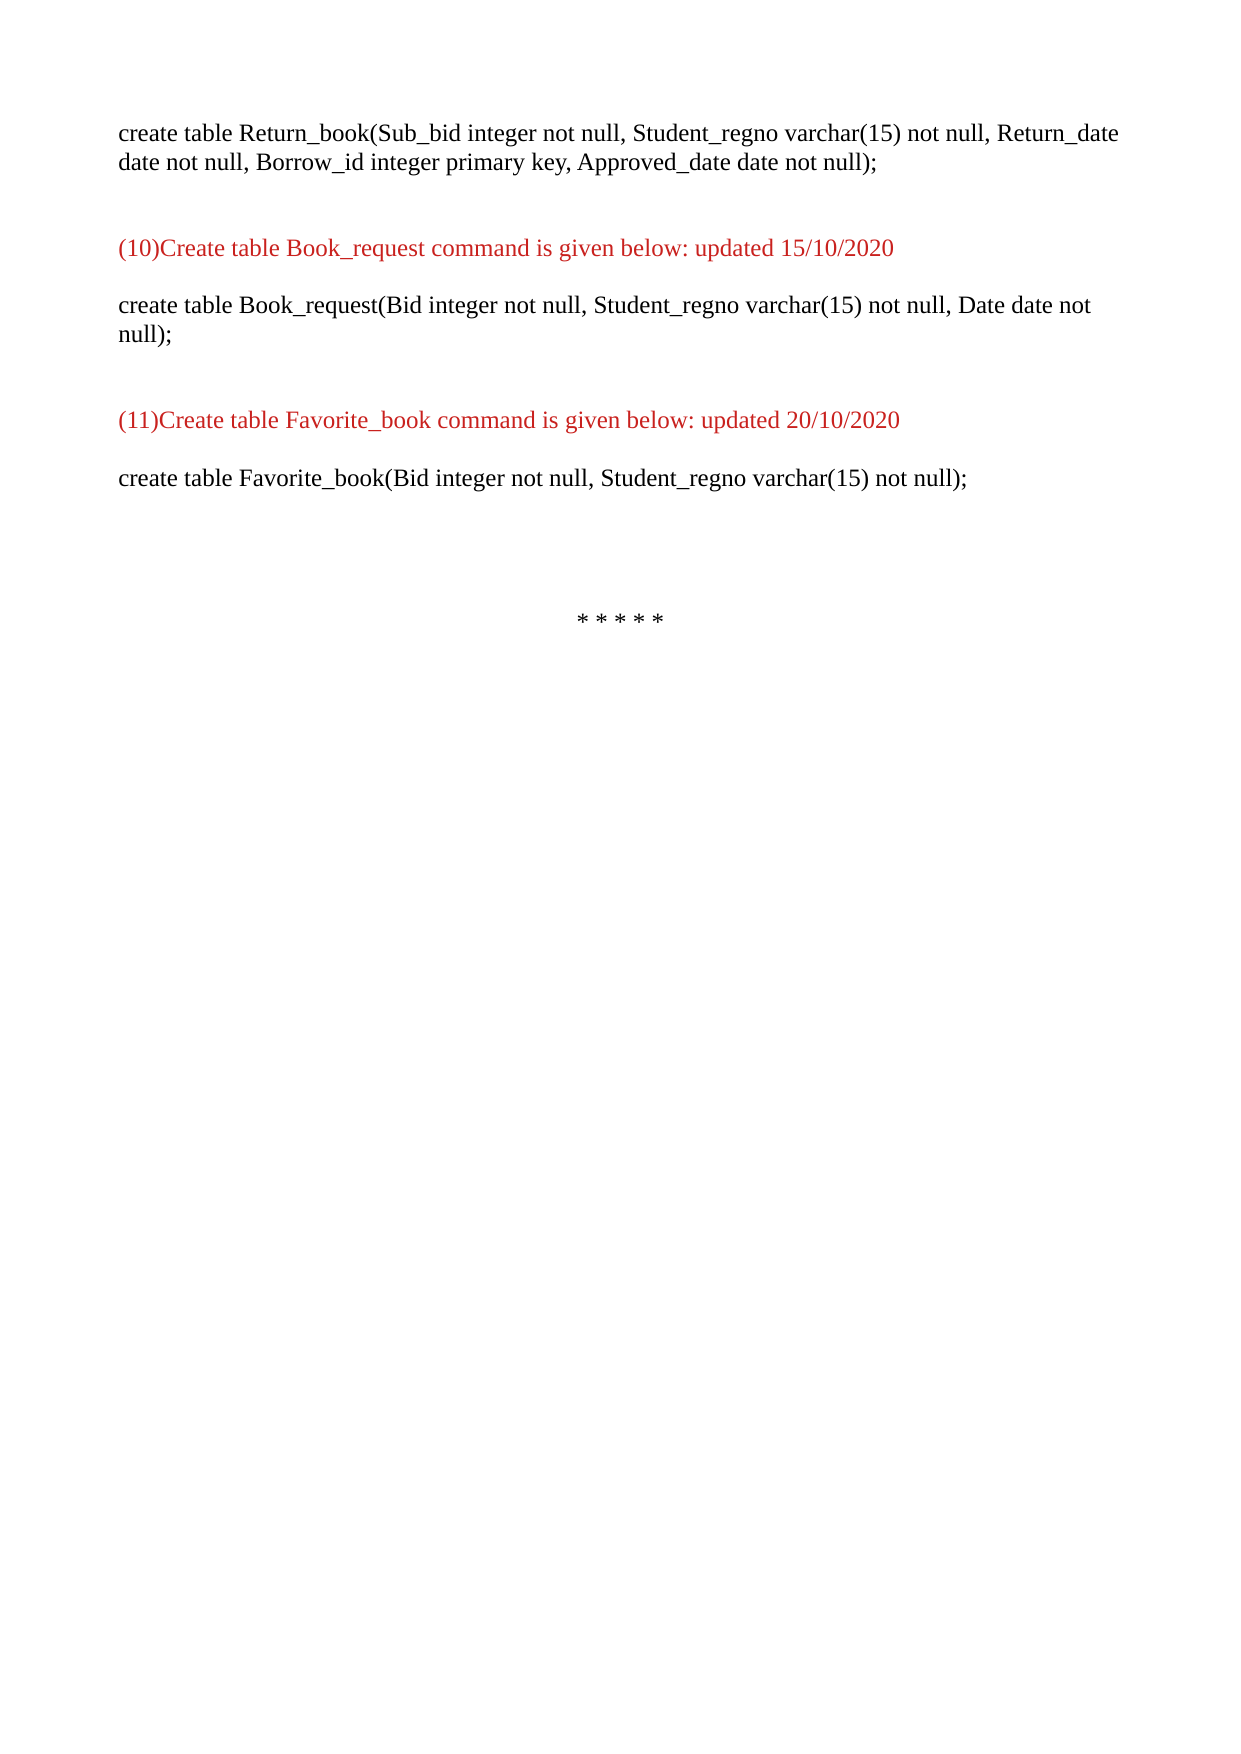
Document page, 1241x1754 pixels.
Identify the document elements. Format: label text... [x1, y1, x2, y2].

text create table Favorite_book(Bid integer not null, Student_regno varchar(15) not null); [118, 463, 1122, 492]
text (11)Create table Favorite_book command is given below: updated 20/10/2020 [118, 406, 1122, 434]
text (10)Create table Book_request command is given below: updated 15/10/2020 [118, 233, 1122, 262]
text * * * * * [118, 607, 1122, 636]
text create table Book_request(Bid integer not null, Student_regno varchar(15) not null, Date date not null); [118, 291, 1122, 348]
text create table Return_book(Sub_bid integer not null, Student_regno varchar(15) not null, Return_date date not null, Borrow_id integer primary key, Approved_date date not null); [118, 118, 1122, 176]
